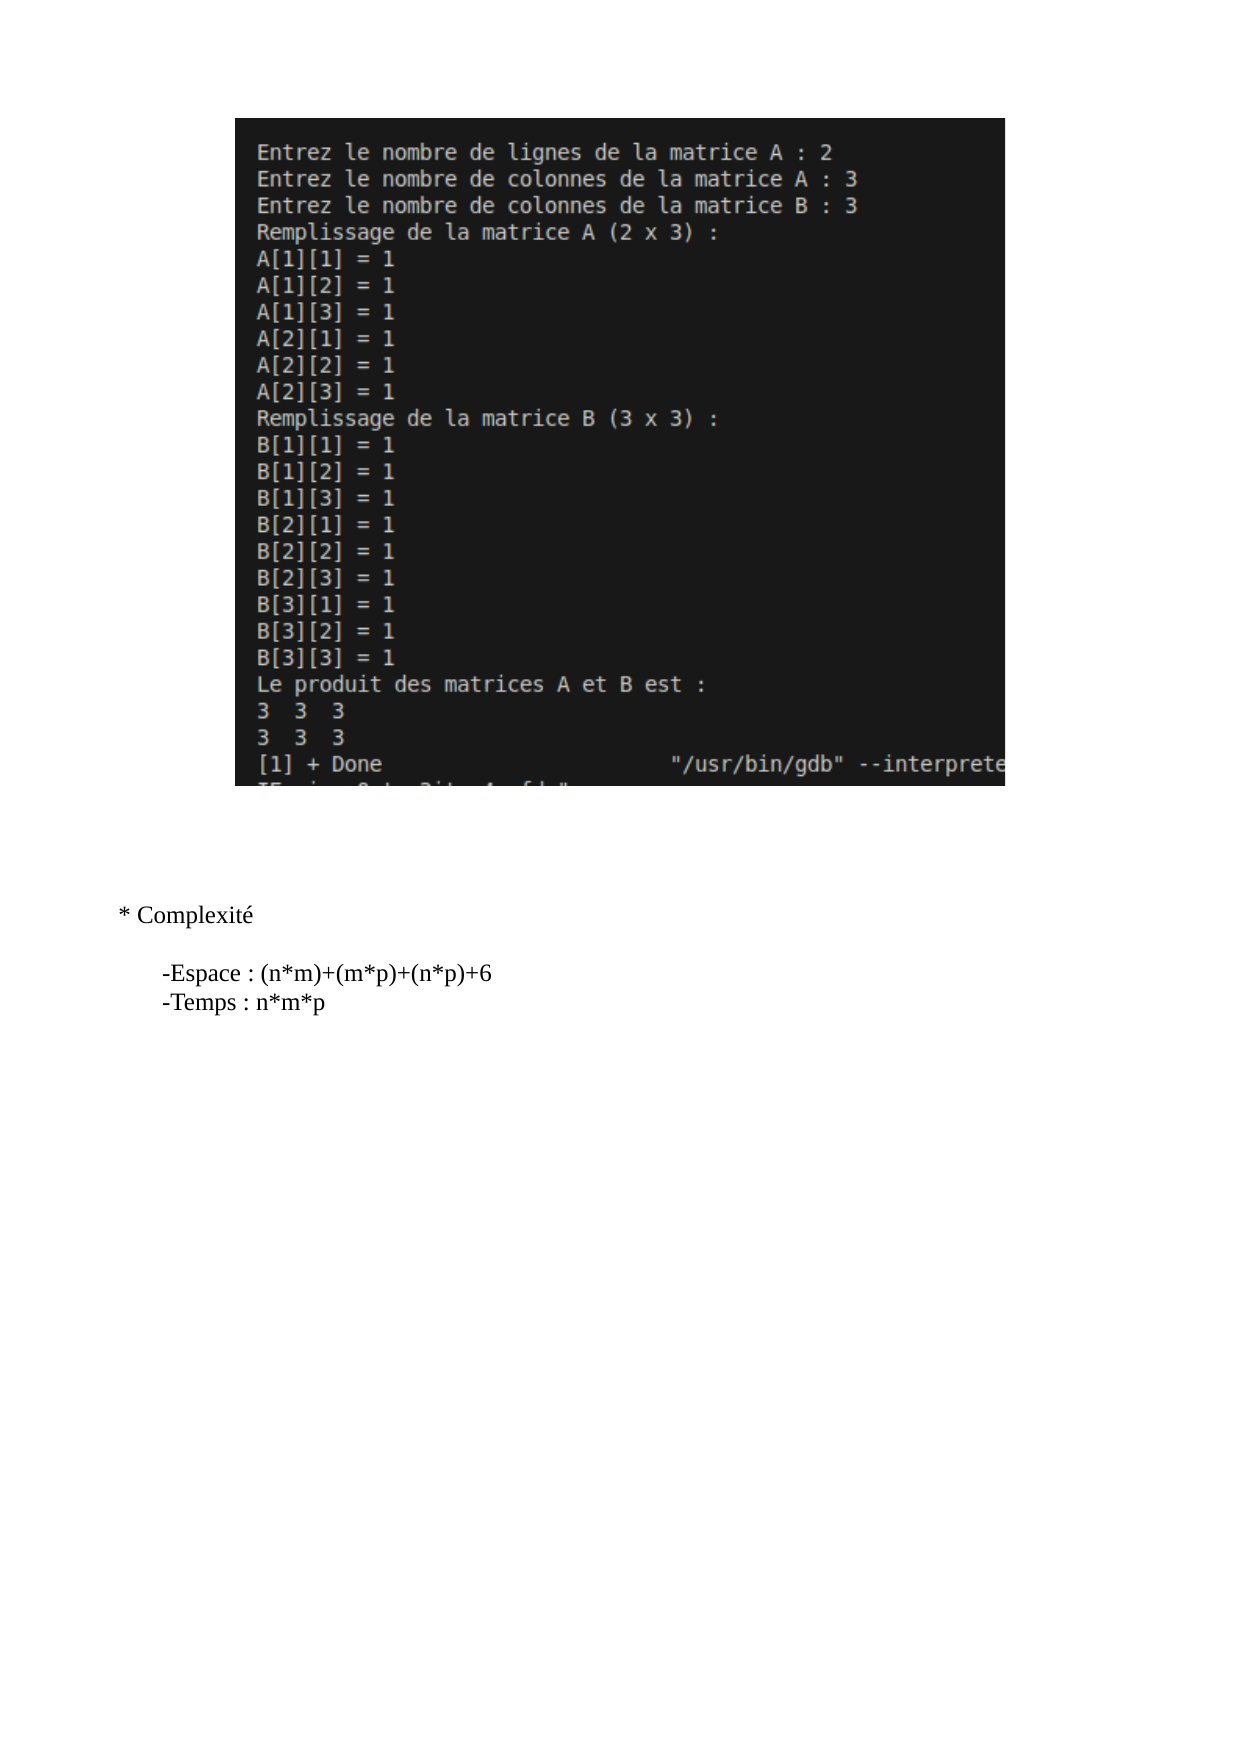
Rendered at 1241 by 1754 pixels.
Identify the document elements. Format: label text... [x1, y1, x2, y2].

text -Temps : n*m*p [118, 987, 1122, 1015]
text * Complexité [118, 900, 1122, 929]
picture [235, 118, 1006, 786]
text -Espace : (n*m)+(m*p)+(n*p)+6 [118, 958, 1122, 987]
